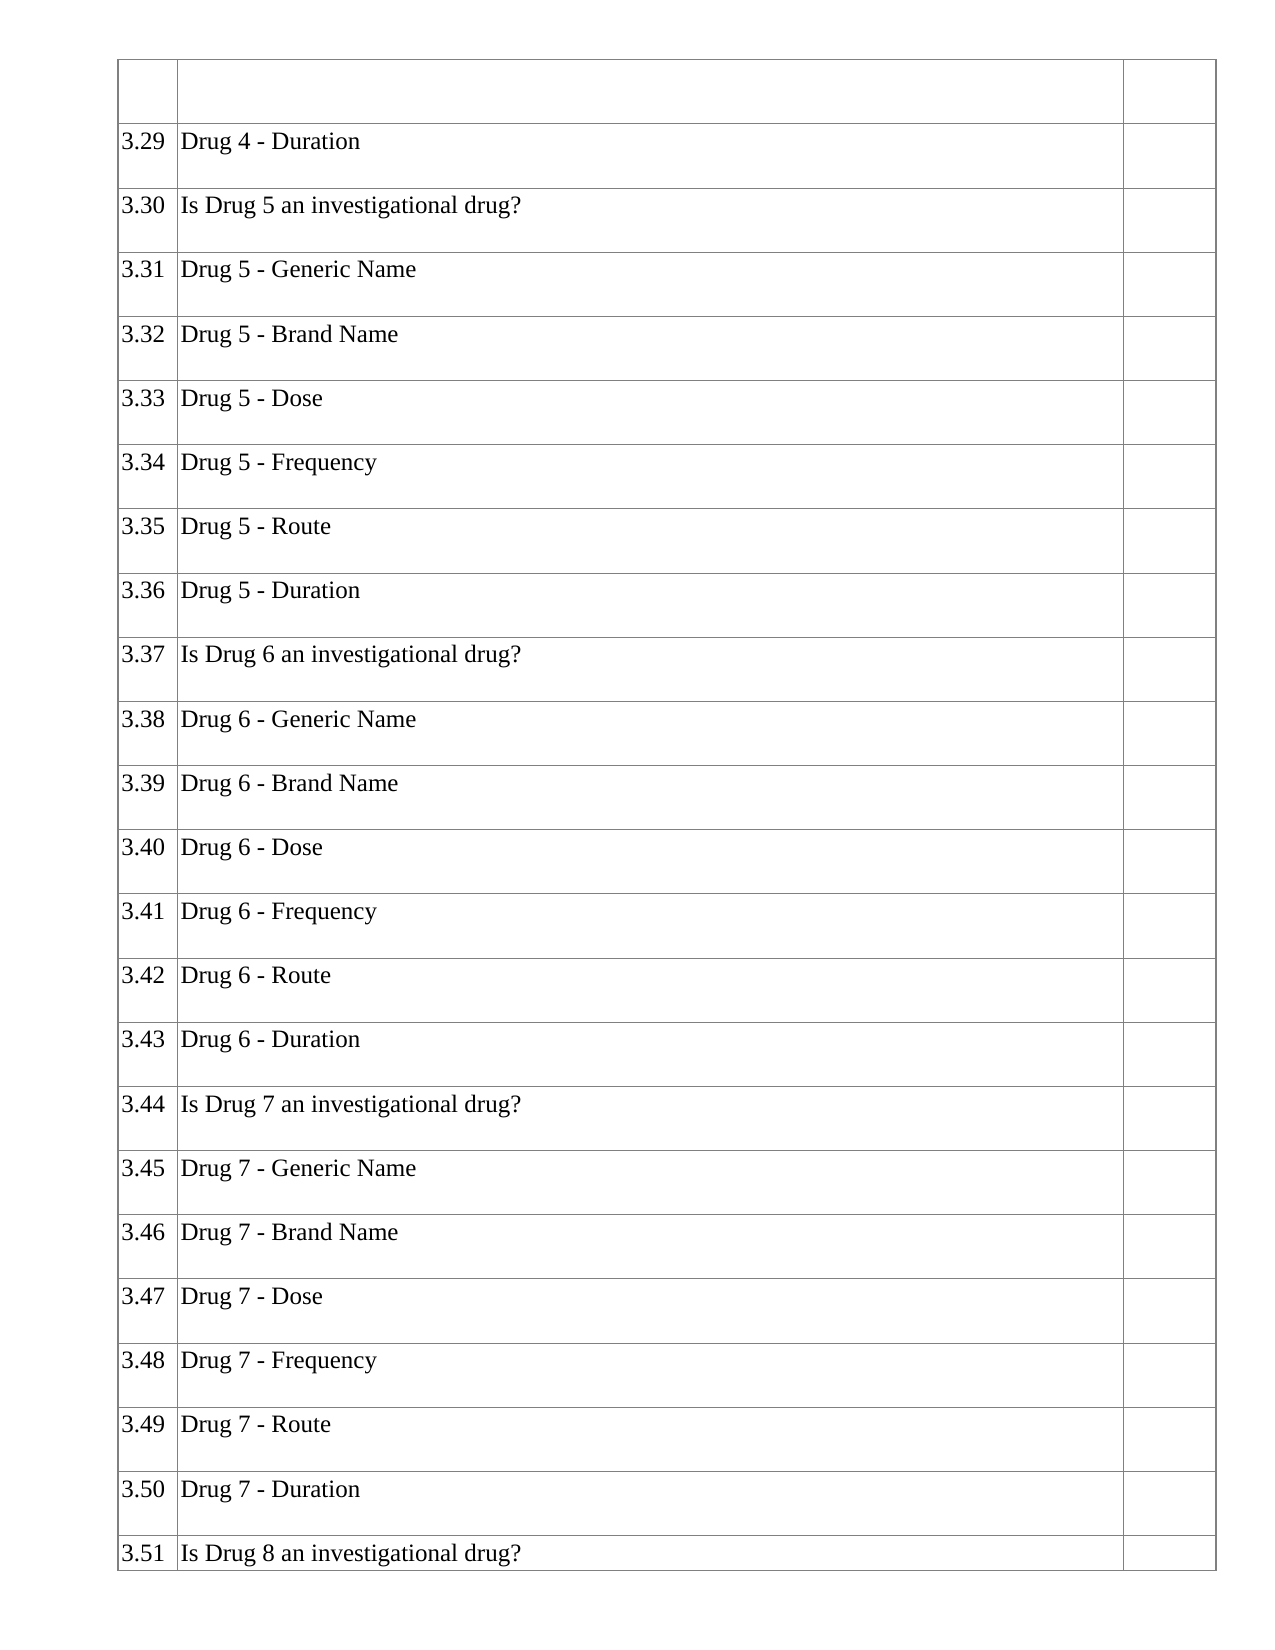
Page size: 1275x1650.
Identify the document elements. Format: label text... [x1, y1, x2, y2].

table_cell [1124, 1087, 1215, 1150]
table_cell 3.36 [119, 574, 177, 637]
table_cell 3.34 [119, 445, 177, 508]
table_cell 3.44 [119, 1087, 177, 1150]
table_cell Drug 7 - Brand Name [178, 1215, 1123, 1278]
table_cell Drug 4 - Duration [178, 124, 1123, 187]
table_cell [1124, 189, 1215, 252]
table_cell 3.40 [119, 830, 177, 893]
table_cell 3.45 [119, 1151, 177, 1214]
table_cell [1124, 60, 1215, 123]
table_cell Drug 6 - Brand Name [178, 766, 1123, 829]
table_cell Drug 6 - Duration [178, 1023, 1123, 1086]
table_cell 3.50 [119, 1472, 177, 1535]
table_cell Drug 6 - Route [178, 959, 1123, 1022]
table_cell Drug 7 - Duration [178, 1472, 1123, 1535]
table_cell [1124, 381, 1215, 444]
table_cell Drug 7 - Route [178, 1408, 1123, 1471]
table_cell Is Drug 8 an investigational drug? [178, 1536, 1123, 1569]
table_cell [1124, 1279, 1215, 1342]
table_cell Drug 5 - Dose [178, 381, 1123, 444]
table_cell Is Drug 6 an investigational drug? [178, 638, 1123, 701]
table_cell 3.48 [119, 1344, 177, 1407]
table_cell [178, 60, 1123, 123]
table_cell 3.31 [119, 253, 177, 316]
table_cell [1124, 124, 1215, 187]
table_cell [1124, 702, 1215, 765]
table_cell 3.43 [119, 1023, 177, 1086]
table_cell [1124, 830, 1215, 893]
table_cell [1124, 574, 1215, 637]
table_cell [1124, 253, 1215, 316]
table_cell 3.41 [119, 894, 177, 957]
table_cell 3.46 [119, 1215, 177, 1278]
table_cell Drug 6 - Frequency [178, 894, 1123, 957]
table_cell [1124, 317, 1215, 380]
table_cell Drug 5 - Generic Name [178, 253, 1123, 316]
table_cell [1124, 894, 1215, 957]
table_cell Drug 5 - Duration [178, 574, 1123, 637]
table_cell [1124, 638, 1215, 701]
table_cell 3.49 [119, 1408, 177, 1471]
table_cell Drug 5 - Frequency [178, 445, 1123, 508]
table_cell [1124, 1472, 1215, 1535]
table_cell 3.29 [119, 124, 177, 187]
table_cell [1124, 1151, 1215, 1214]
table_cell [1124, 1408, 1215, 1471]
table_cell Is Drug 5 an investigational drug? [178, 189, 1123, 252]
table_cell Drug 6 - Dose [178, 830, 1123, 893]
table_cell Drug 7 - Dose [178, 1279, 1123, 1342]
table_cell 3.32 [119, 317, 177, 380]
table_cell [1124, 1344, 1215, 1407]
table_cell Is Drug 7 an investigational drug? [178, 1087, 1123, 1150]
table_cell [1124, 509, 1215, 572]
table_cell 3.42 [119, 959, 177, 1022]
table_cell [1124, 1215, 1215, 1278]
table_cell Drug 7 - Generic Name [178, 1151, 1123, 1214]
table_cell 3.33 [119, 381, 177, 444]
table_cell [1124, 1536, 1215, 1569]
table_cell [1124, 959, 1215, 1022]
table_cell [119, 60, 177, 123]
table_cell Drug 5 - Brand Name [178, 317, 1123, 380]
table_cell Drug 6 - Generic Name [178, 702, 1123, 765]
table_cell 3.47 [119, 1279, 177, 1342]
table_cell Drug 7 - Frequency [178, 1344, 1123, 1407]
table_cell 3.38 [119, 702, 177, 765]
table_cell 3.37 [119, 638, 177, 701]
table_cell 3.30 [119, 189, 177, 252]
table_cell 3.39 [119, 766, 177, 829]
table_cell Drug 5 - Route [178, 509, 1123, 572]
table_cell [1124, 445, 1215, 508]
table_cell [1124, 766, 1215, 829]
table_cell 3.35 [119, 509, 177, 572]
table_cell 3.51 [119, 1536, 177, 1569]
table_cell [1124, 1023, 1215, 1086]
